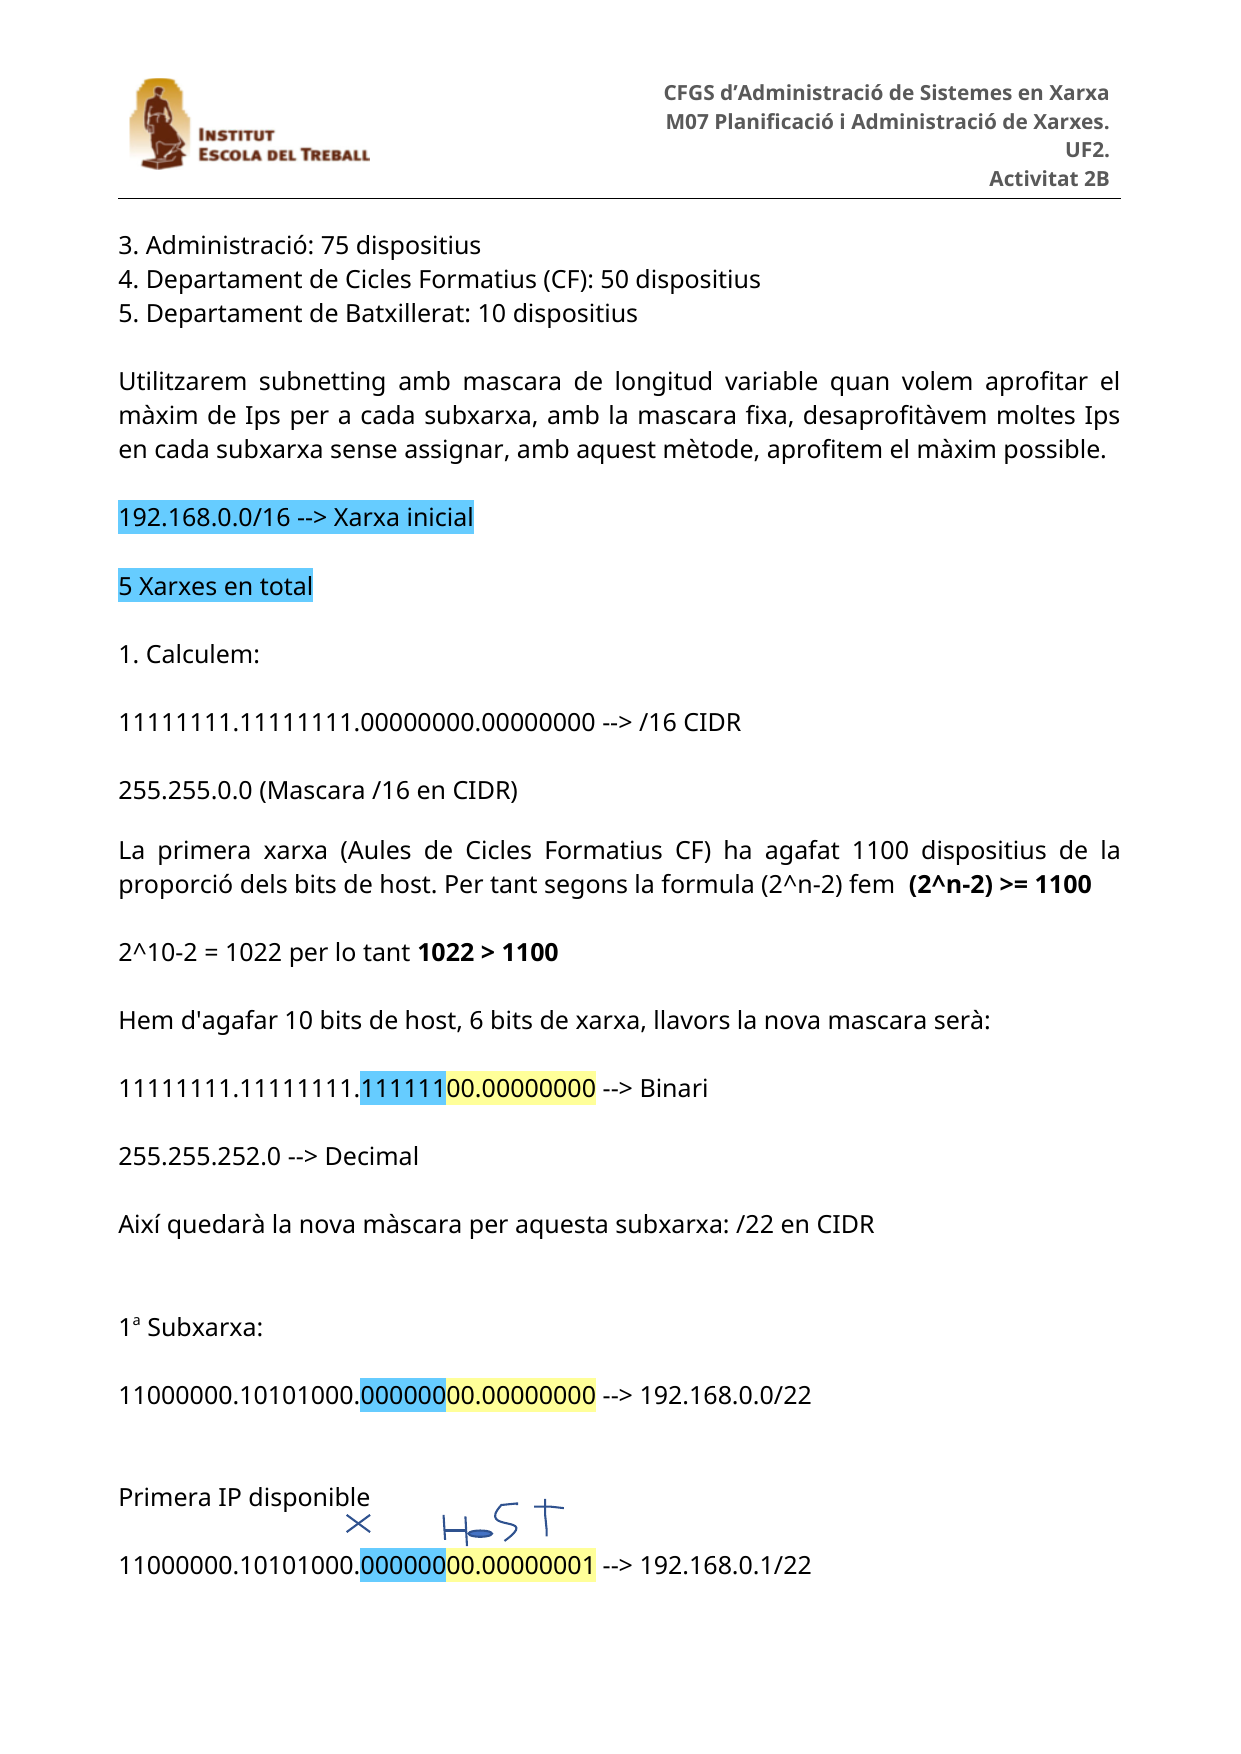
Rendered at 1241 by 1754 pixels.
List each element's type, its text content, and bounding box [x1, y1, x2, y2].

text 11111111.11111111.00000000.00000000 --> /16 CIDR [118, 704, 1122, 738]
text Hem d'agafar 10 bits de host, 6 bits de xarxa, llavors la nova mascara serà: [118, 1003, 1122, 1037]
text 2^10-2 = 1022 per lo tant 1022 > 1100 [118, 935, 1122, 969]
text Primera IP disponible [118, 1480, 1122, 1514]
text 192.168.0.0/16 --> Xarxa inicial [118, 500, 1122, 534]
text 5 Xarxes en total [118, 568, 1122, 602]
text 1a Subxarxa: [118, 1309, 1122, 1343]
text 4. Departament de Cicles Formatius (CF): 50 dispositius [118, 262, 1122, 296]
text 11111111.11111111.11111100.00000000 --> Binari [118, 1071, 1122, 1105]
text 1. Calculem: [118, 636, 1122, 670]
text 255.255.252.0 --> Decimal [118, 1139, 1122, 1173]
text Així quedarà la nova màscara per aquesta subxarxa: /22 en CIDR [118, 1207, 1122, 1241]
text 3. Administració: 75 dispositius [118, 227, 1122, 262]
picture [129, 78, 370, 170]
text 11000000.10101000.00000000.00000000 --> 192.168.0.0/22 [118, 1377, 1122, 1412]
text 11000000.10101000.00000000.00000001 --> 192.168.0.1/22 [118, 1548, 1122, 1582]
text La primera xarxa (Aules de Cicles Formatius CF) ha agafat 1100 dispositius de la proporció dels bits de host. Per tant segons la formula (2^n-2) fem (2^n-2) >= 1100 [118, 832, 1122, 901]
text Utilitzarem subnetting amb mascara de longitud variable quan volem aprofitar el màxim de Ips per a cada subxarxa, amb la mascara fixa, desaprofitàvem moltes Ips en cada subxarxa sense assignar, amb aquest mètode, aprofitem el màxim possible. [118, 364, 1122, 466]
list 255.255.0.0 (Mascara /16 en CIDR) [118, 772, 1122, 807]
text 5. Departament de Batxillerat: 10 dispositius [118, 296, 1122, 330]
